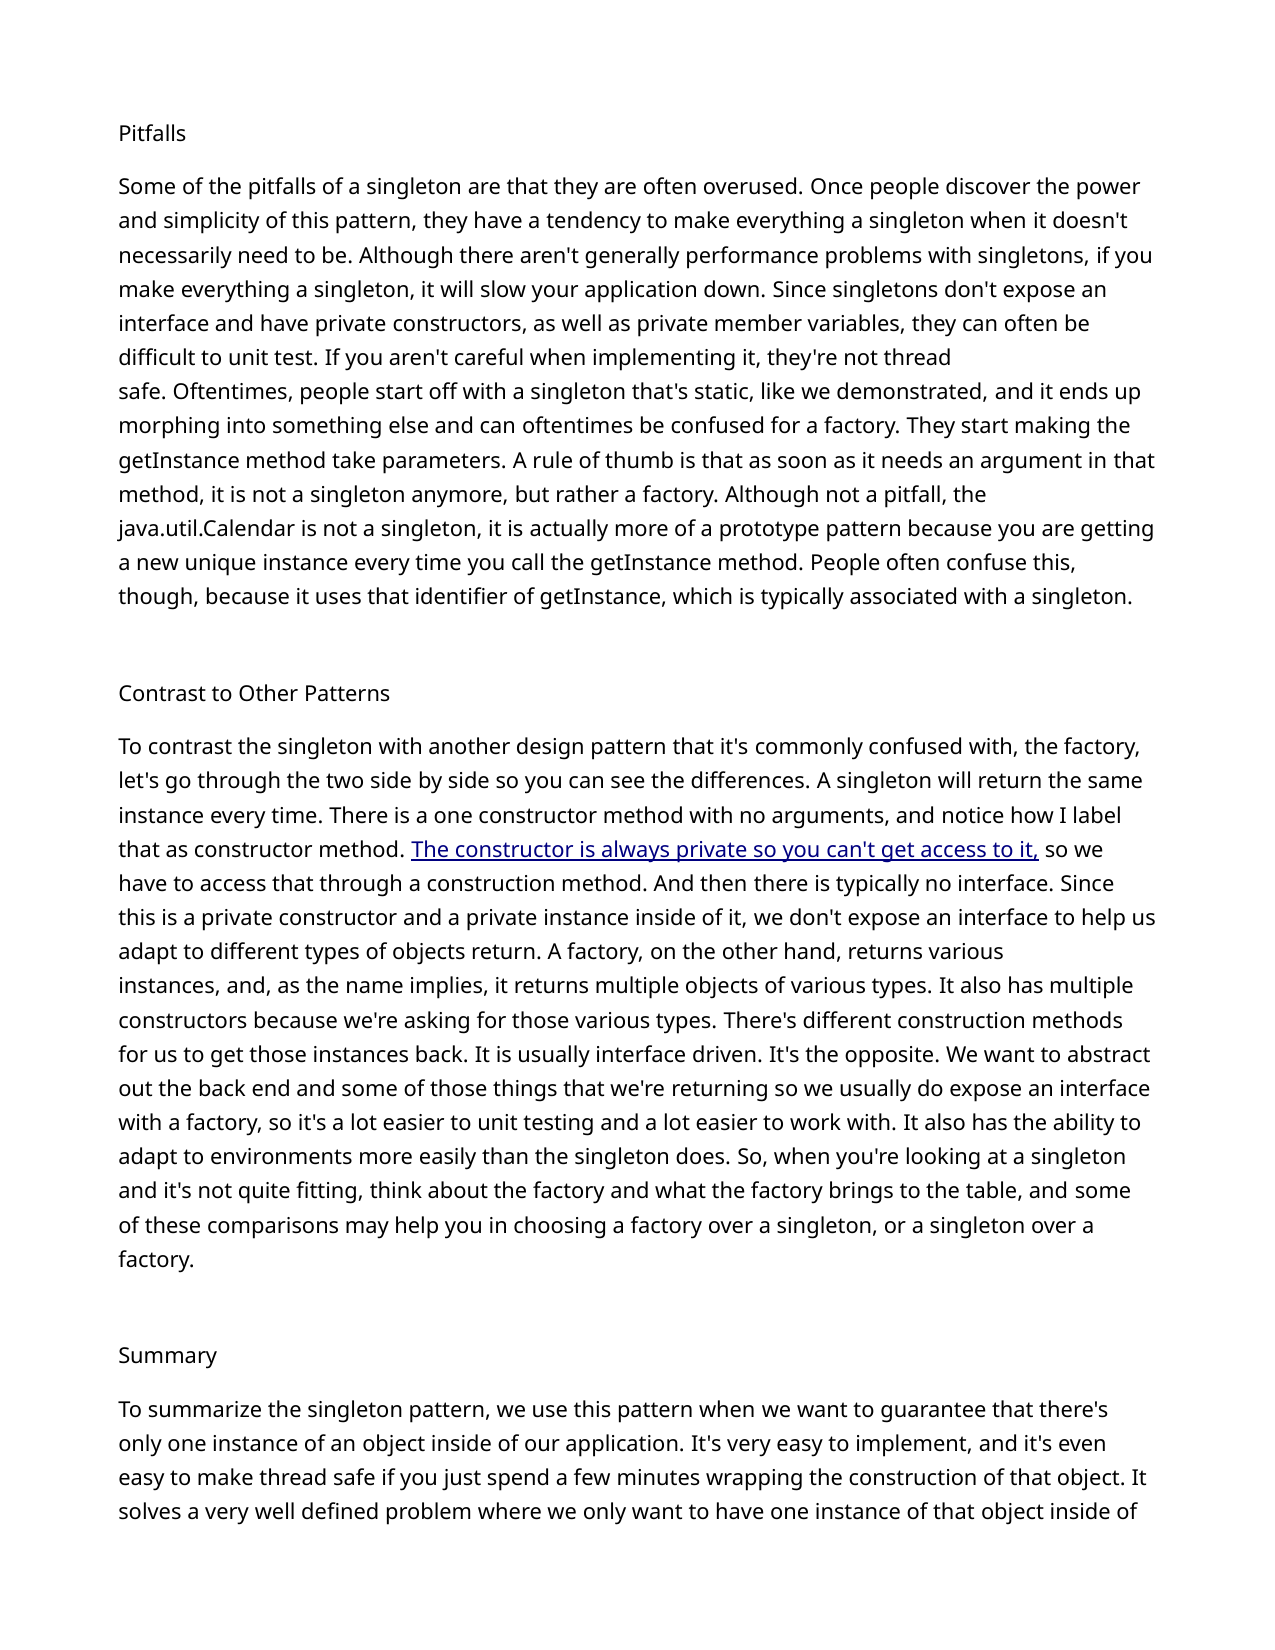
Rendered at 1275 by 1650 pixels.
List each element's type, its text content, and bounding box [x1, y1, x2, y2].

subtitle Pitfalls [118, 118, 1157, 148]
text To contrast the singleton with another design pattern that it's commonly confused with, the factory, let's go through the two side by side so you can see the differences. A singleton will return the same instance every time. There is a one constructor method with no arguments, and notice how I label that as constructor method. The constructor is always private so you can't get access to it, so we have to access that through a construction method. And then there is typically no interface. Since this is a private constructor and a private instance inside of it, we don't expose an interface to help us adapt to different types of objects return. A factory, on the other hand, returns various instances, and, as the name implies, it returns multiple objects of various types. It also has multiple constructors because we're asking for those various types. There's different construction methods for us to get those instances back. It is usually interface driven. It's the opposite. We want to abstract out the back end and some of those things that we're returning so we usually do expose an interface with a factory, so it's a lot easier to unit testing and a lot easier to work with. It also has the ability to adapt to environments more easily than the singleton does. So, when you're looking at a singleton and it's not quite fitting, think about the factory and what the factory brings to the table, and some of these comparisons may help you in choosing a factory over a singleton, or a singleton over a factory. [118, 731, 1157, 1273]
text To summarize the singleton pattern, we use this pattern when we want to guarantee that there's only one instance of an object inside of our application. It's very easy to implement, and it's even easy to make thread safe if you just spend a few minutes wrapping the construction of that object. It solves a very well defined problem where we only want to have one instance of that object inside of [118, 1394, 1157, 1526]
subtitle Contrast to Other Patterns [118, 678, 1157, 708]
text Some of the pitfalls of a singleton are that they are often overused. Once people discover the power and simplicity of this pattern, they have a tendency to make everything a singleton when it doesn't necessarily need to be. Although there aren't generally performance problems with singletons, if you make everything a singleton, it will slow your application down. Since singletons don't expose an interface and have private constructors, as well as private member variables, they can often be difficult to unit test. If you aren't careful when implementing it, they're not thread safe. Oftentimes, people start off with a singleton that's static, like we demonstrated, and it ends up morphing into something else and can oftentimes be confused for a factory. They start making the getInstance method take parameters. A rule of thumb is that as soon as it needs an argument in that method, it is not a singleton anymore, but rather a factory. Although not a pitfall, the java.util.Calendar is not a singleton, it is actually more of a prototype pattern because you are getting a new unique instance every time you call the getInstance method. People often confuse this, though, because it uses that identifier of getInstance, which is typically associated with a singleton. [118, 171, 1157, 611]
subtitle Summary [118, 1340, 1157, 1370]
